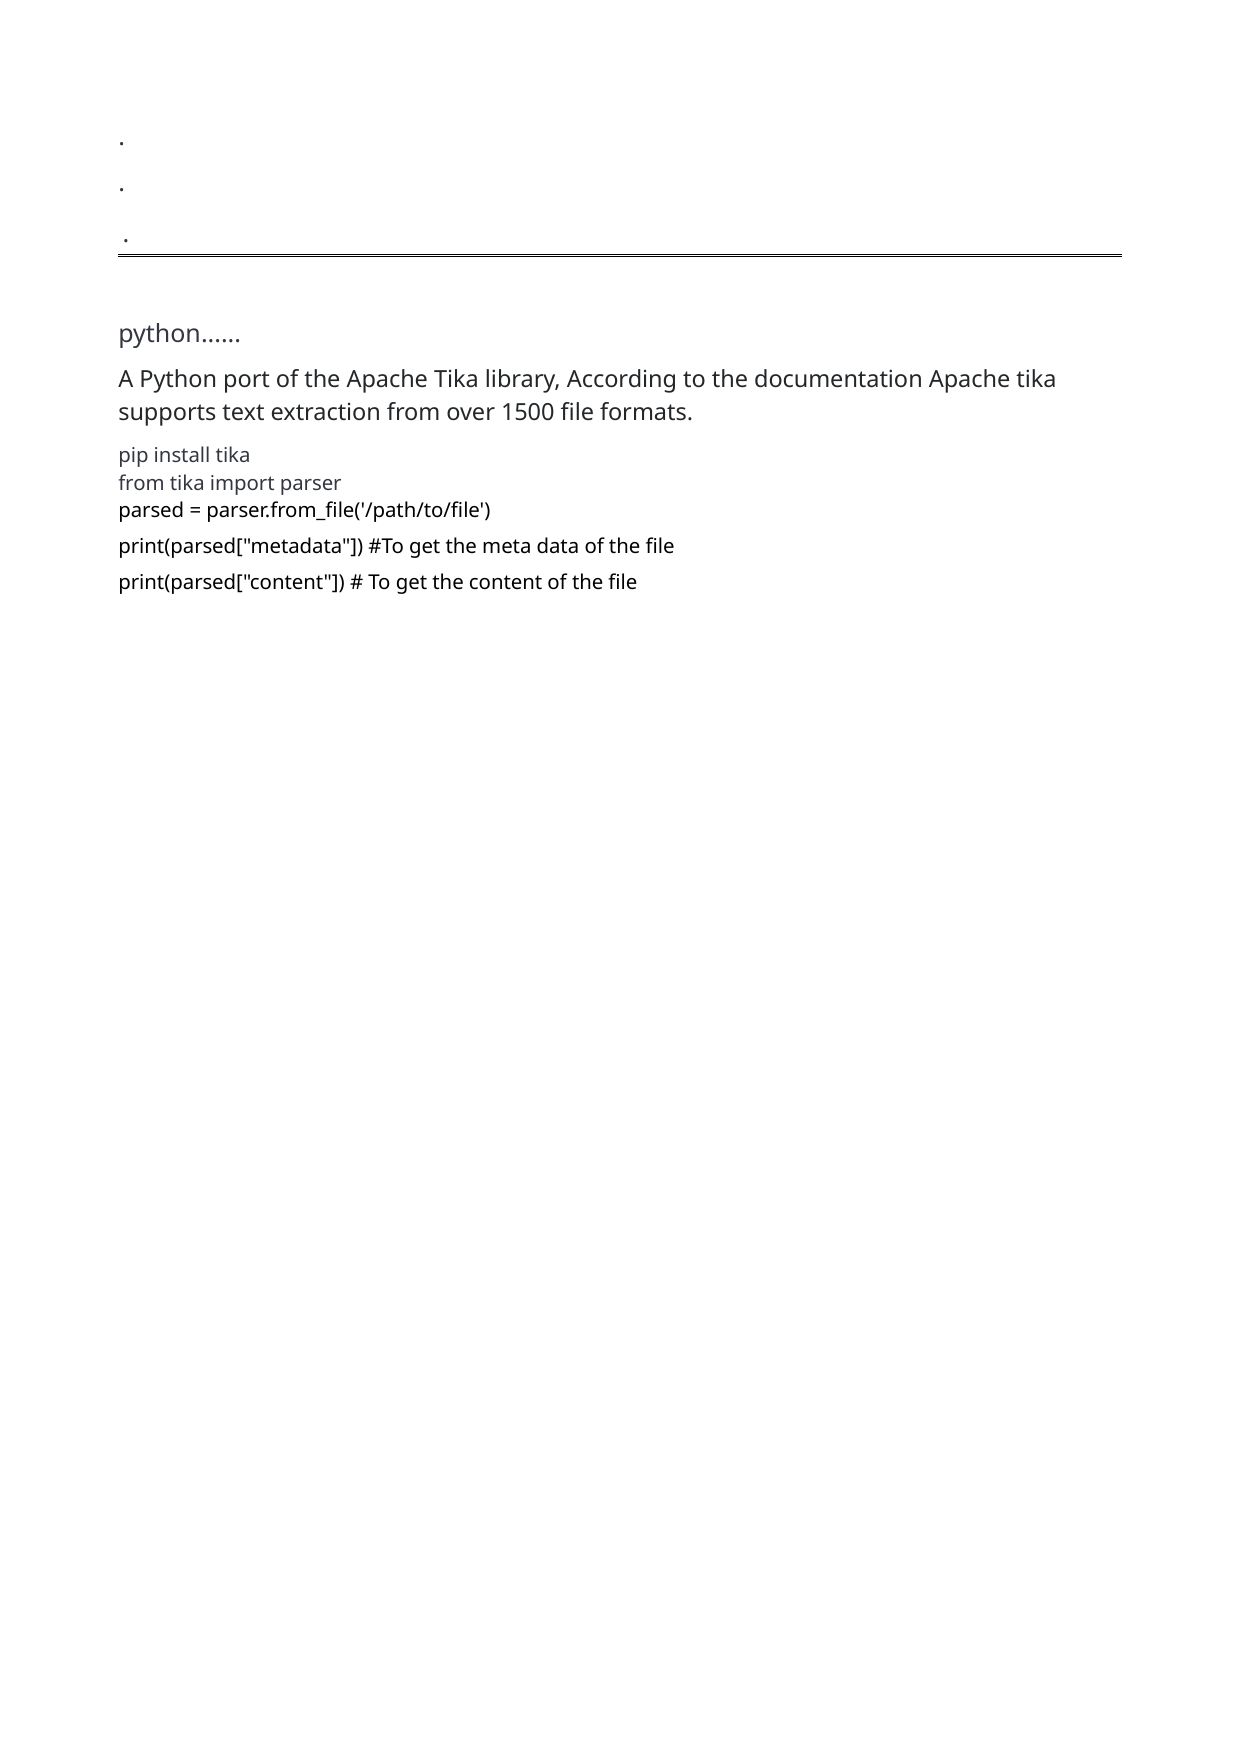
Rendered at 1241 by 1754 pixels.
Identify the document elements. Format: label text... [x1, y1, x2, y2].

text python...... [118, 315, 1122, 349]
text pip install tika [118, 441, 1122, 468]
text . [118, 211, 1122, 254]
text from tika import parser [118, 468, 1122, 496]
text print(parsed["metadata"]) #To get the meta data of the file [118, 532, 1122, 559]
text parsed = parser.from_file('/path/to/file') [118, 496, 1122, 524]
text A Python port of the Apache Tika library, According to the documentation Apache tika supports text extraction from over 1500 file formats. [118, 362, 1122, 428]
text . [118, 165, 1122, 199]
text . [118, 118, 1122, 152]
text print(parsed["content"]) # To get the content of the file [118, 568, 1122, 596]
